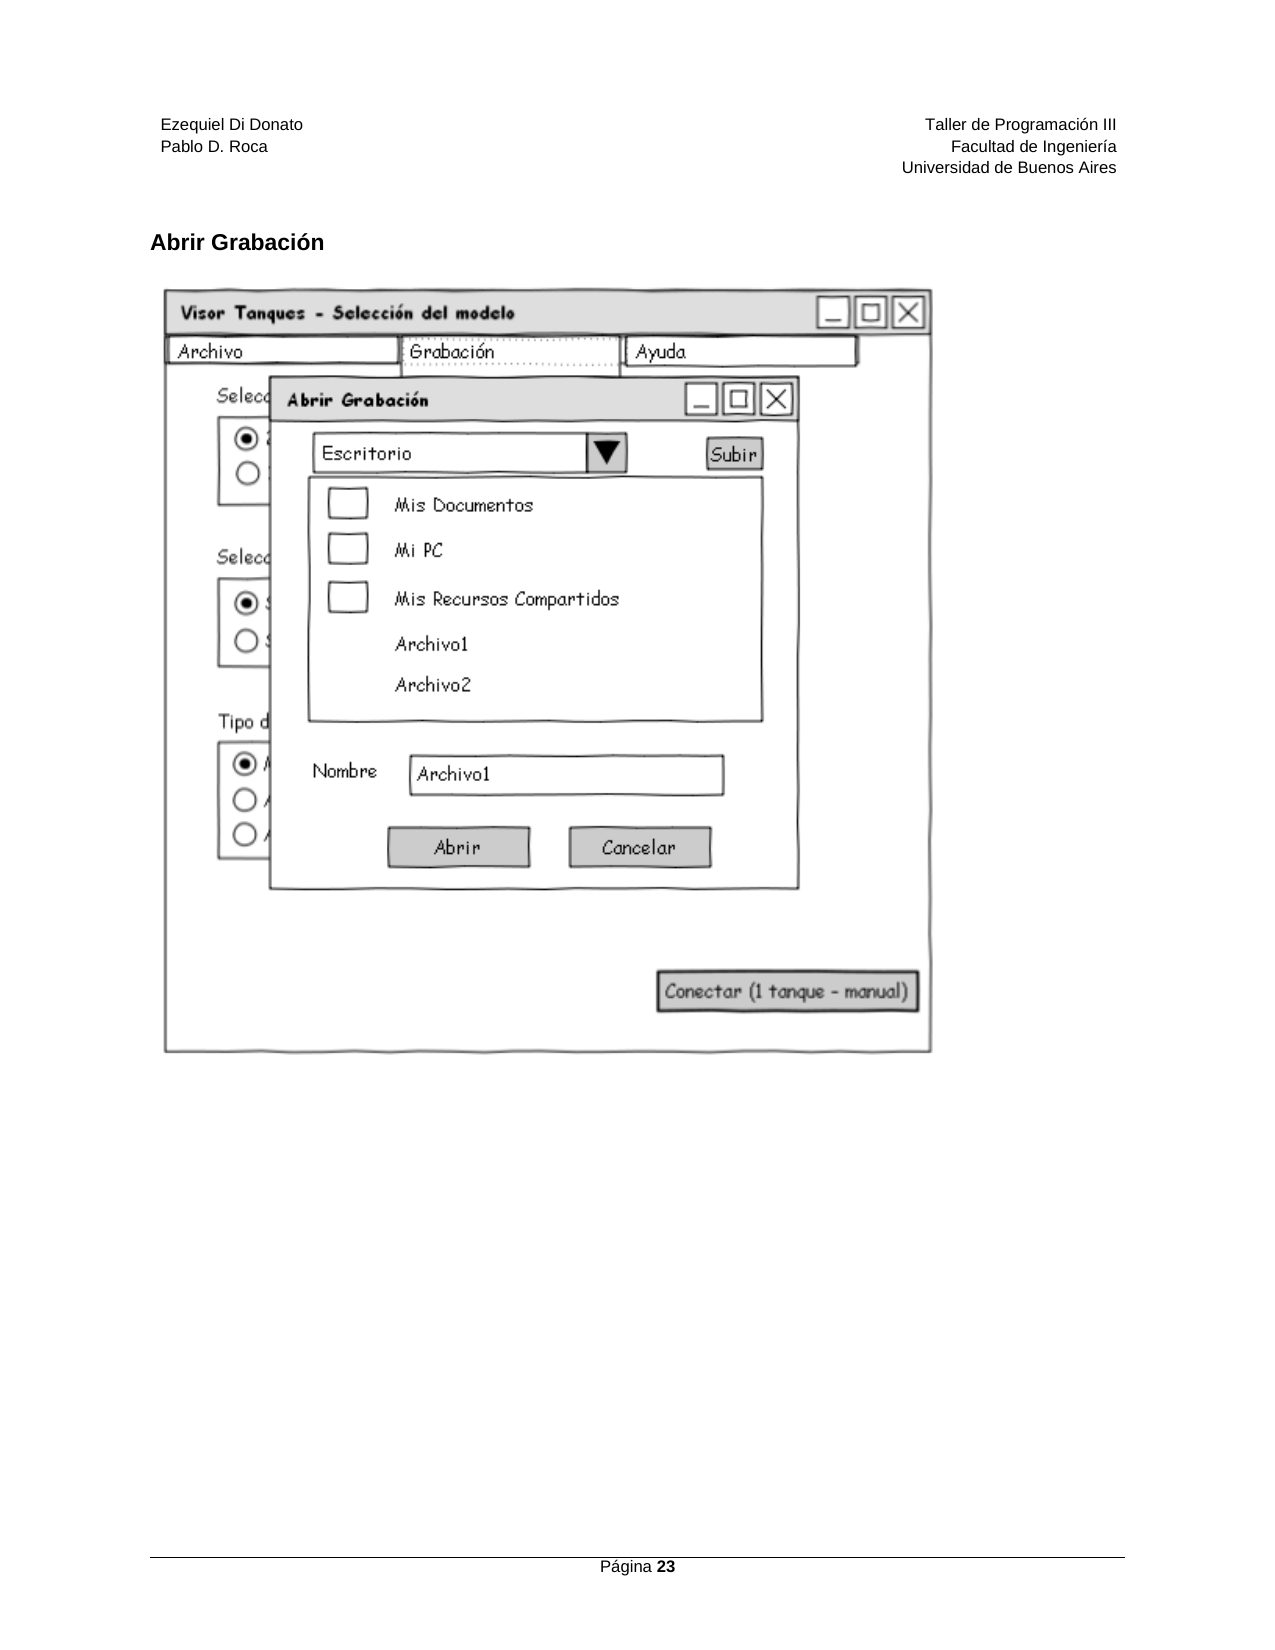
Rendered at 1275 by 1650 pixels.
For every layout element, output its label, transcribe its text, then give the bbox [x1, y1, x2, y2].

text Abrir Grabación [150, 230, 1125, 256]
picture [150, 274, 947, 1072]
